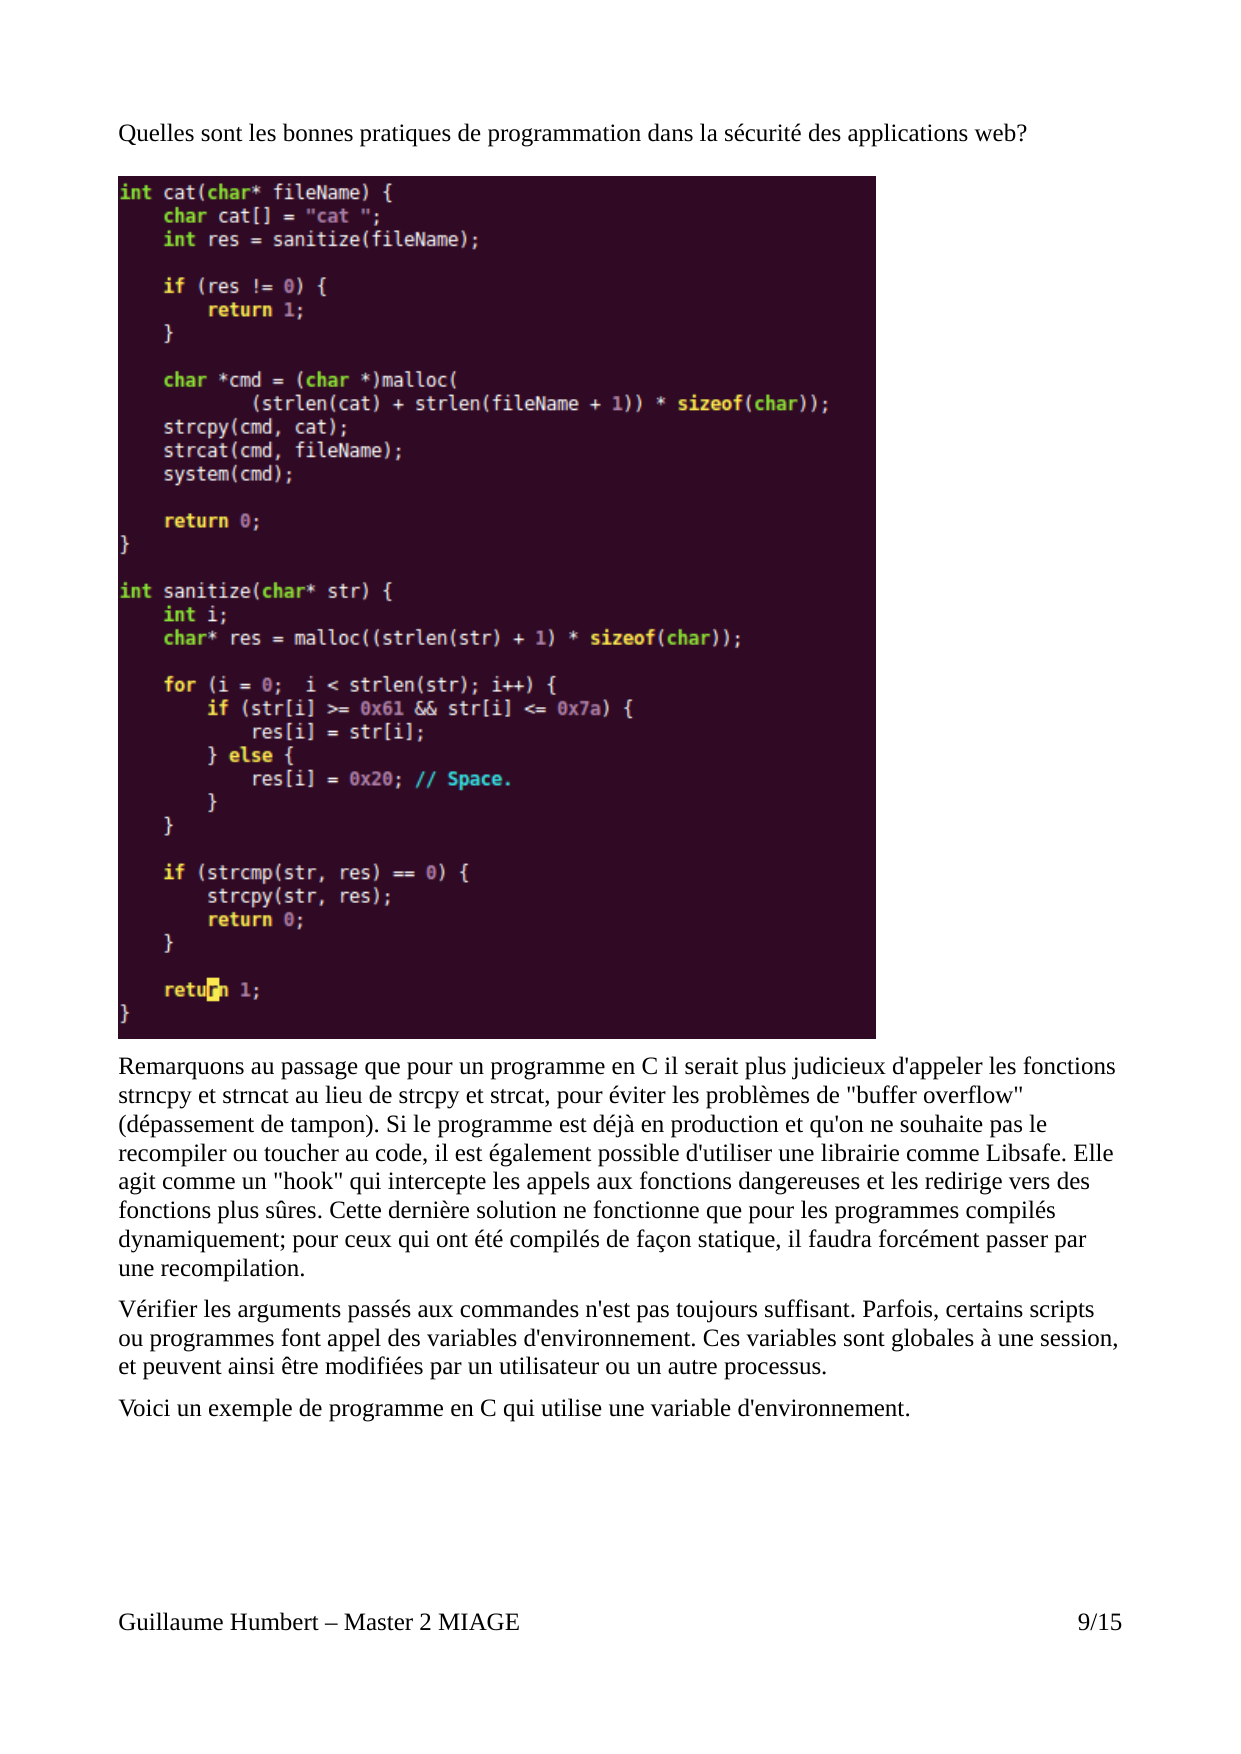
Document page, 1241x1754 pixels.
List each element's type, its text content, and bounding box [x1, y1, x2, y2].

text Vérifier les arguments passés aux commandes n'est pas toujours suffisant. Parfois, certains scripts ou programmes font appel des variables d'environnement. Ces variables sont globales à une session, et peuvent ainsi être modifiées par un utilisateur ou un autre processus. [118, 1294, 1122, 1380]
picture [118, 176, 876, 1039]
text Voici un exemple de programme en C qui utilise une variable d'environnement. [118, 1393, 1122, 1421]
text Remarquons au passage que pour un programme en C il serait plus judicieux d'appeler les fonctions strncpy et strncat au lieu de strcpy et strcat, pour éviter les problèmes de "buffer overflow" (dépassement de tampon). Si le programme est déjà en production et qu'on ne souhaite pas le recompiler ou toucher au code, il est également possible d'utiliser une librairie comme Libsafe. Elle agit comme un "hook" qui intercepte les appels aux fonctions dangereuses et les redirige vers des fonctions plus sûres. Cette dernière solution ne fonctionne que pour les programmes compilés dynamiquement; pour ceux qui ont été compilés de façon statique, il faudra forcément passer par une recompilation. [118, 1051, 1122, 1281]
